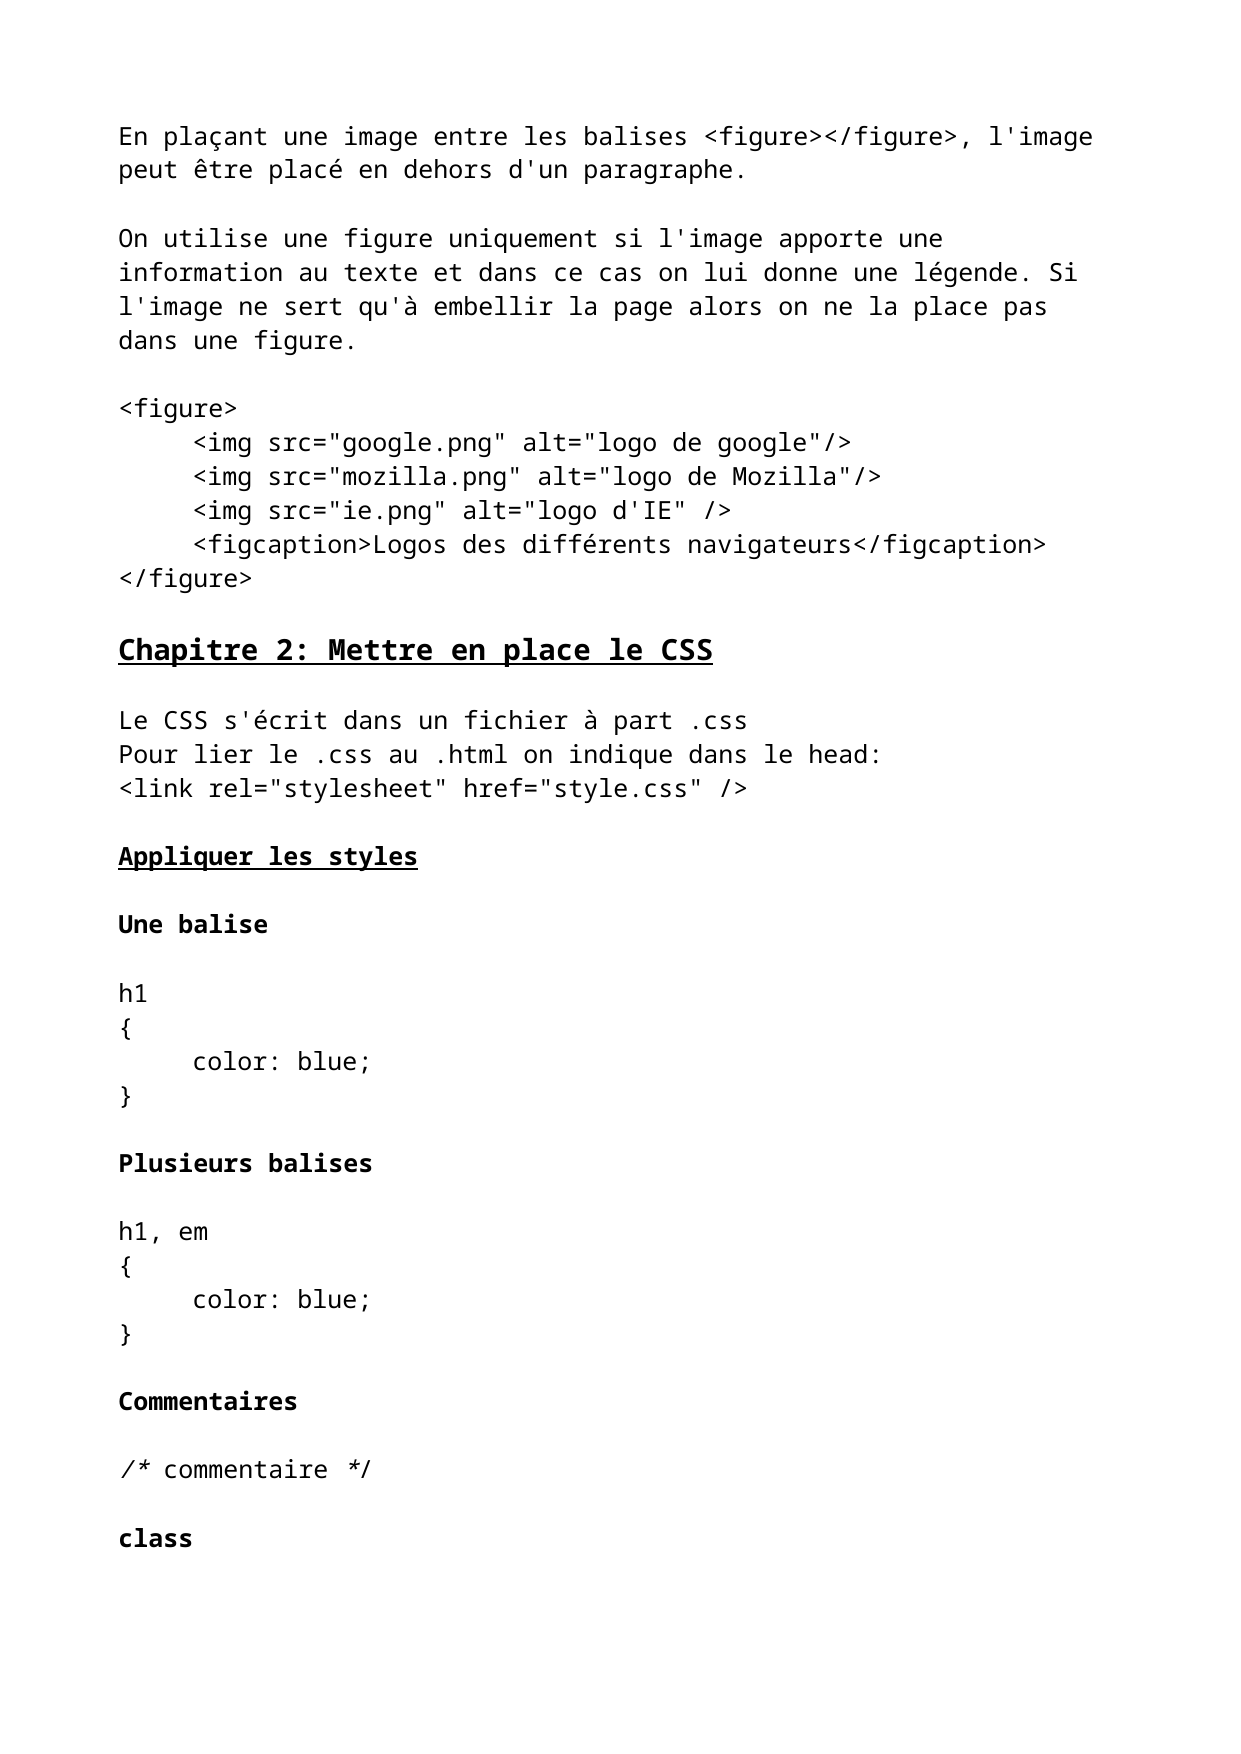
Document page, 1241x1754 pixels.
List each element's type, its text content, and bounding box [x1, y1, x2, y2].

text color: blue; [118, 1043, 1122, 1077]
text <figure> [118, 391, 1122, 425]
text <figcaption>Logos des différents navigateurs</figcaption> [118, 527, 1122, 561]
text color: blue; [118, 1282, 1122, 1316]
text } [118, 1077, 1122, 1112]
text { [118, 1009, 1122, 1043]
text { [118, 1248, 1122, 1282]
text class [118, 1520, 1122, 1554]
text /* commentaire */ [118, 1452, 1122, 1486]
text Plusieurs balises [118, 1146, 1122, 1180]
text En plaçant une image entre les balises <figure></figure>, l'image peut être placé en dehors d'un paragraphe. [118, 118, 1122, 186]
text Pour lier le .css au .html on indique dans le head: [118, 737, 1122, 771]
text Le CSS s'écrit dans un fichier à part .css [118, 703, 1122, 737]
text Commentaires [118, 1384, 1122, 1418]
text } [118, 1316, 1122, 1350]
text Appliquer les styles [118, 839, 1122, 873]
text <img src="mozilla.png" alt="logo de Mozilla"/> [118, 459, 1122, 493]
text <img src="google.png" alt="logo de google"/> [118, 425, 1122, 459]
text On utilise une figure uniquement si l'image apporte une information au texte et dans ce cas on lui donne une légende. Si l'image ne sert qu'à embellir la page alors on ne la place pas dans une figure. [118, 220, 1122, 357]
text <img src="ie.png" alt="logo d'IE" /> [118, 493, 1122, 527]
text h1, em [118, 1214, 1122, 1248]
text Une balise [118, 907, 1122, 941]
text </figure> [118, 561, 1122, 595]
text h1 [118, 975, 1122, 1009]
text <link rel="stylesheet" href="style.css" /> [118, 771, 1122, 805]
text Chapitre 2: Mettre en place le CSS [118, 629, 1122, 669]
